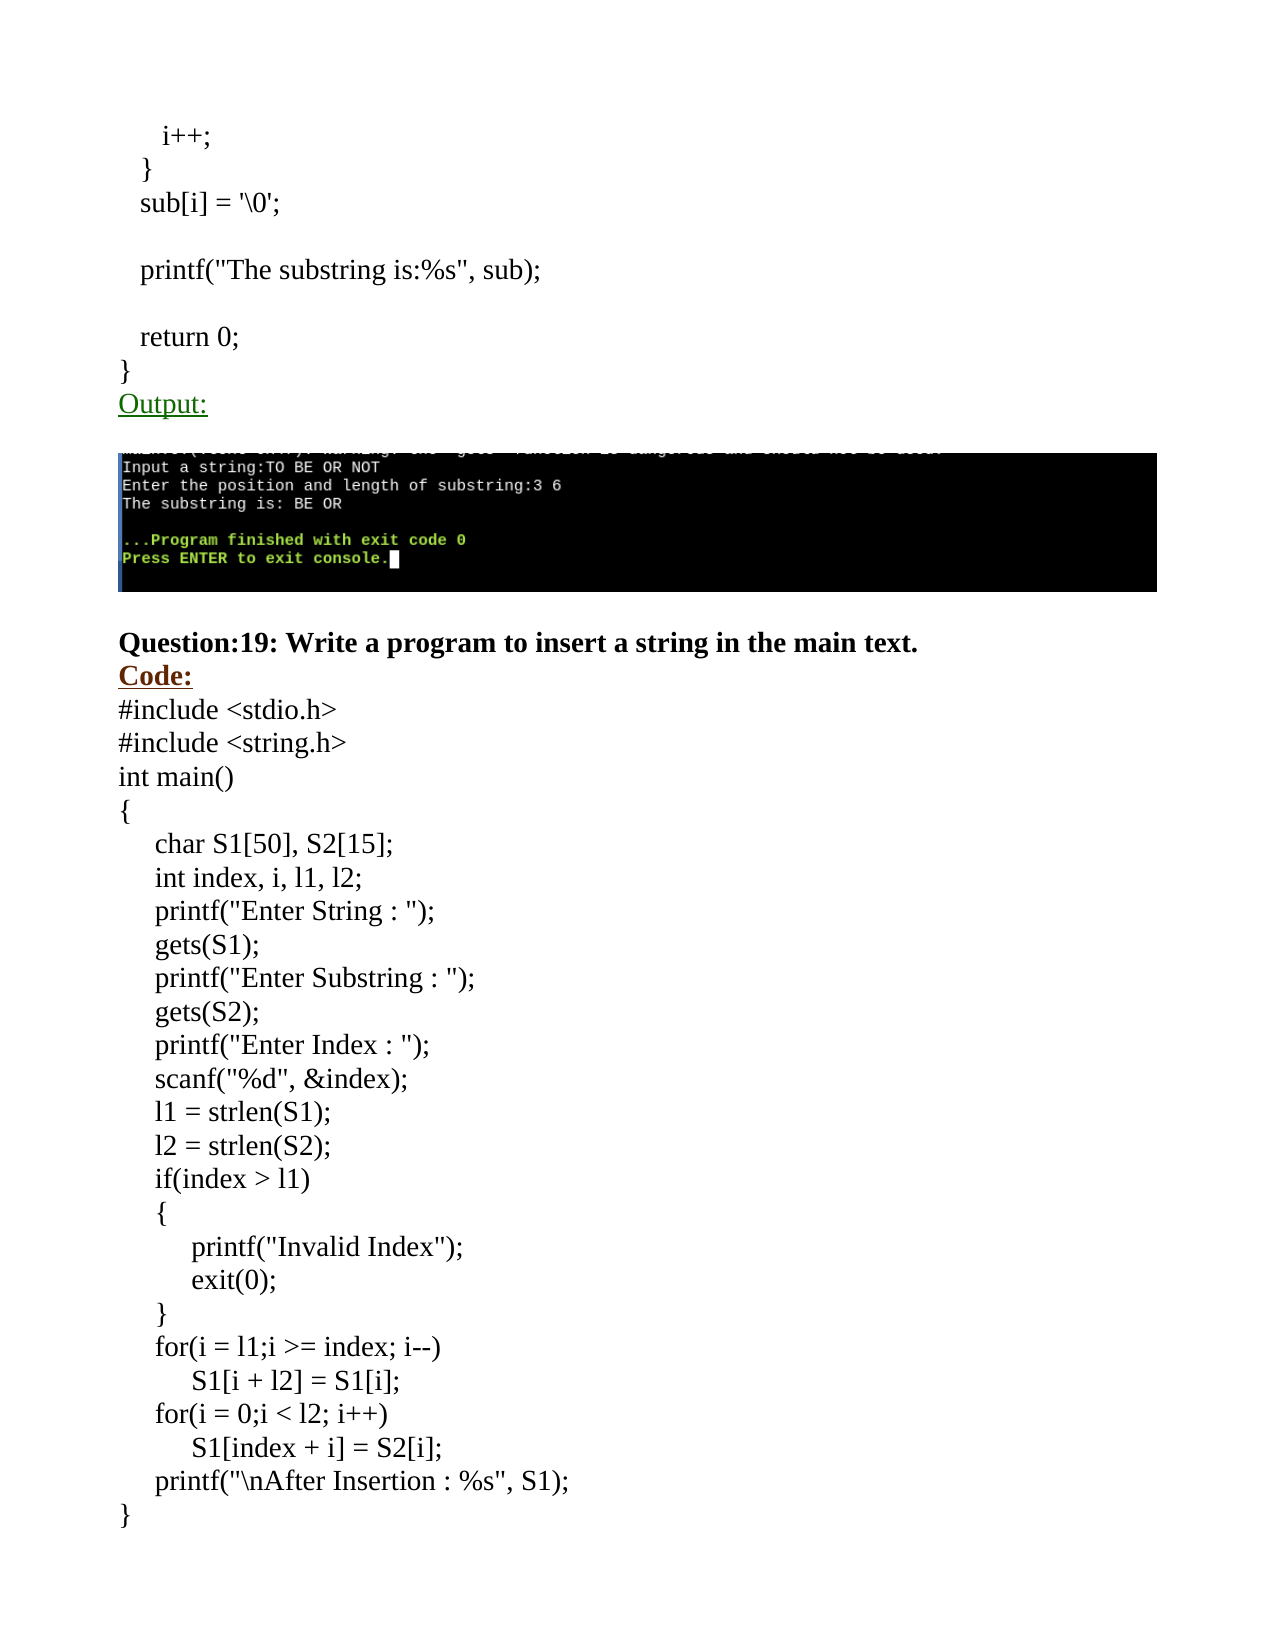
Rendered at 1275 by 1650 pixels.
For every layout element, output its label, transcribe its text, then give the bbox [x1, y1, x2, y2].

text for(i = l1;i >= index; i--) [118, 1329, 1157, 1363]
text gets(S2); [118, 994, 1157, 1027]
text } [118, 152, 1157, 185]
text char S1[50], S2[15]; [118, 826, 1157, 860]
text int index, i, l1, l2; [118, 860, 1157, 893]
text Code: [118, 658, 1157, 692]
text printf("Invalid Index"); [118, 1229, 1157, 1262]
text printf("\nAfter Insertion : %s", S1); [118, 1463, 1157, 1497]
text sub[i] = '\0'; [118, 185, 1157, 219]
text { [118, 793, 1157, 826]
text #include <string.h> [118, 726, 1157, 759]
text Question:19: Write a program to insert a string in the main text. [118, 625, 1157, 658]
text #include <stdio.h> [118, 692, 1157, 726]
text l1 = strlen(S1); [118, 1094, 1157, 1128]
text printf("The substring is:%s", sub); [118, 252, 1157, 286]
text int main() [118, 759, 1157, 793]
text printf("Enter Substring : "); [118, 960, 1157, 994]
text for(i = 0;i < l2; i++) [118, 1396, 1157, 1430]
text { [118, 1195, 1157, 1229]
text } [118, 1497, 1157, 1531]
text S1[index + i] = S2[i]; [118, 1430, 1157, 1463]
text l2 = strlen(S2); [118, 1128, 1157, 1162]
text gets(S1); [118, 927, 1157, 960]
text } [118, 1296, 1157, 1329]
text scanf("%d", &index); [118, 1061, 1157, 1094]
text printf("Enter Index : "); [118, 1027, 1157, 1061]
text i++; [118, 118, 1157, 152]
text } [118, 353, 1157, 386]
text if(index > l1) [118, 1162, 1157, 1195]
picture [118, 453, 1157, 592]
text printf("Enter String : "); [118, 893, 1157, 927]
text exit(0); [118, 1262, 1157, 1296]
text S1[i + l2] = S1[i]; [118, 1363, 1157, 1396]
text Output: [118, 386, 1157, 420]
text return 0; [118, 319, 1157, 353]
